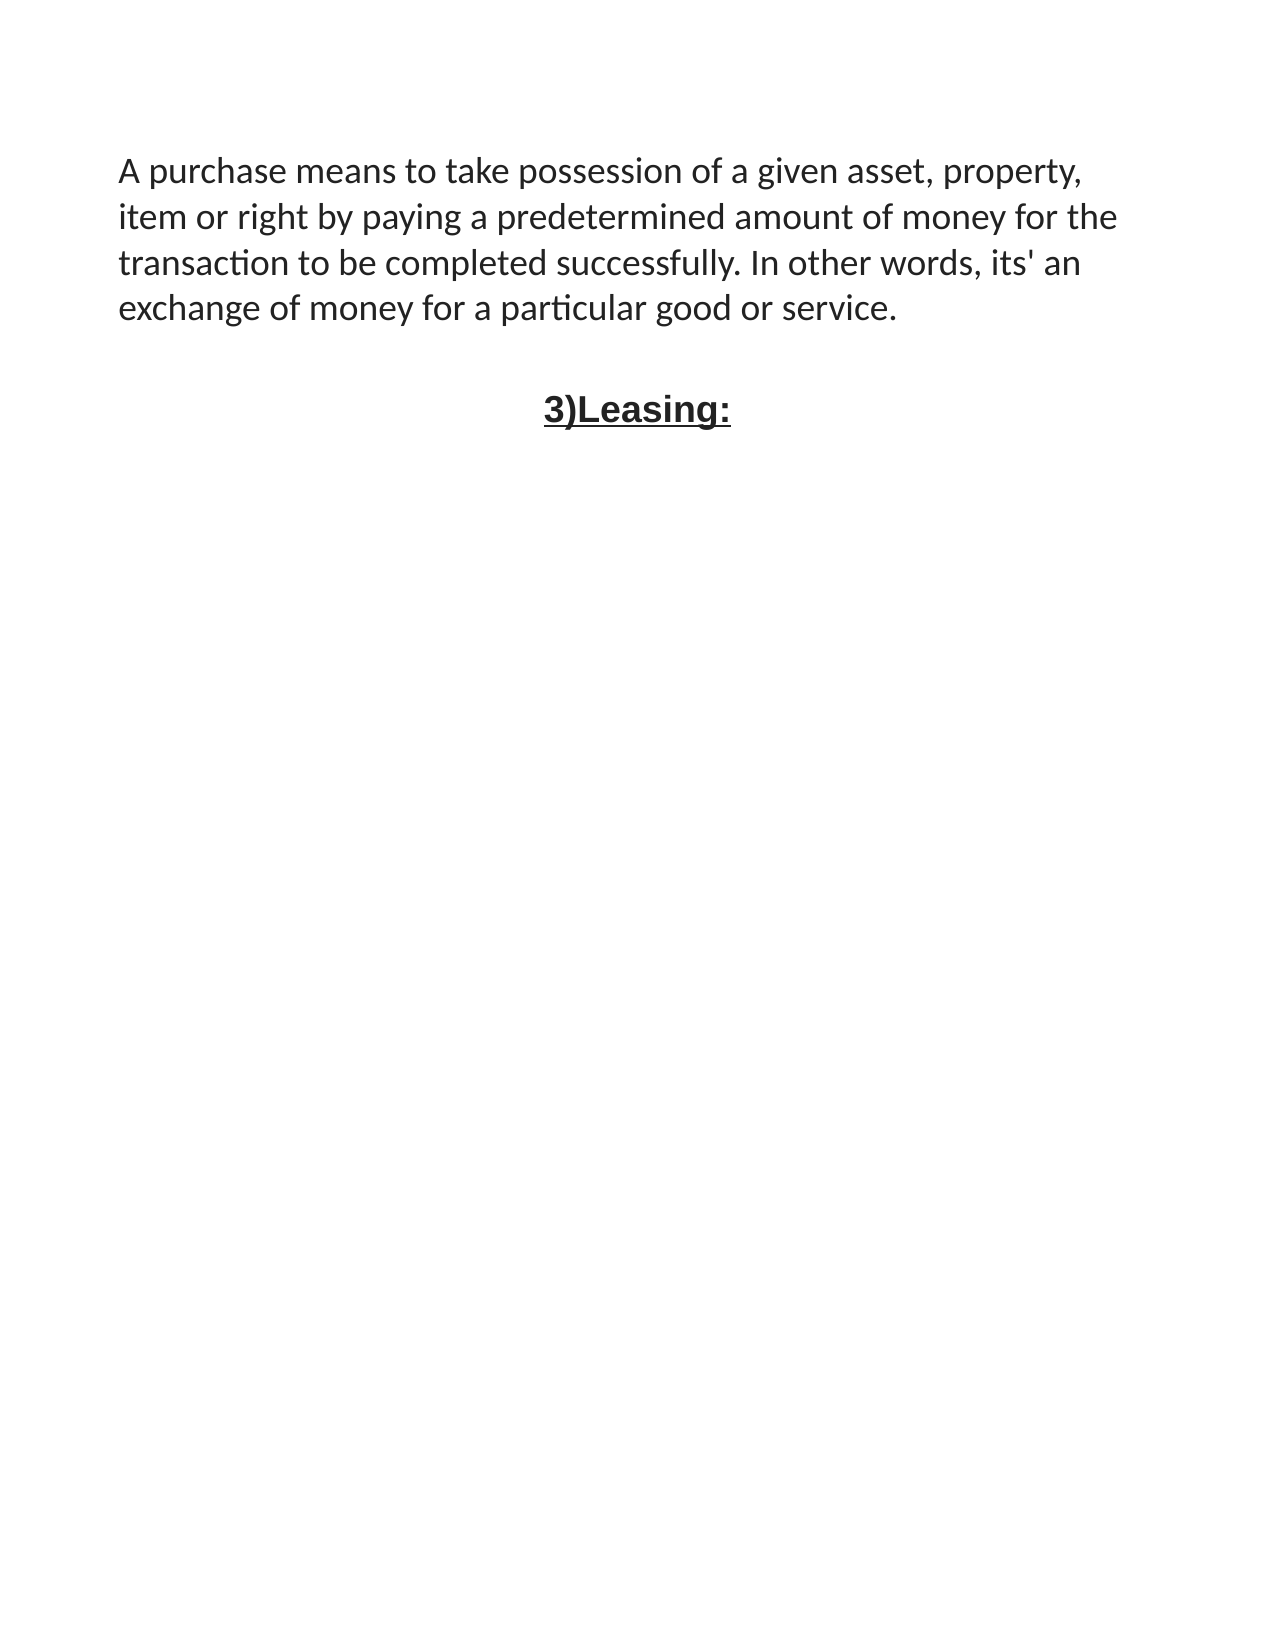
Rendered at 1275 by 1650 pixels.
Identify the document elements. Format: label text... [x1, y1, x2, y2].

text A purchase means to take possession of a given asset, property, item or right by paying a predetermined amount of money for the transaction to be completed successfully. In other words, its' an exchange of money for a particular good or service. [118, 147, 1157, 330]
text 3)Leasing: [118, 388, 1157, 431]
